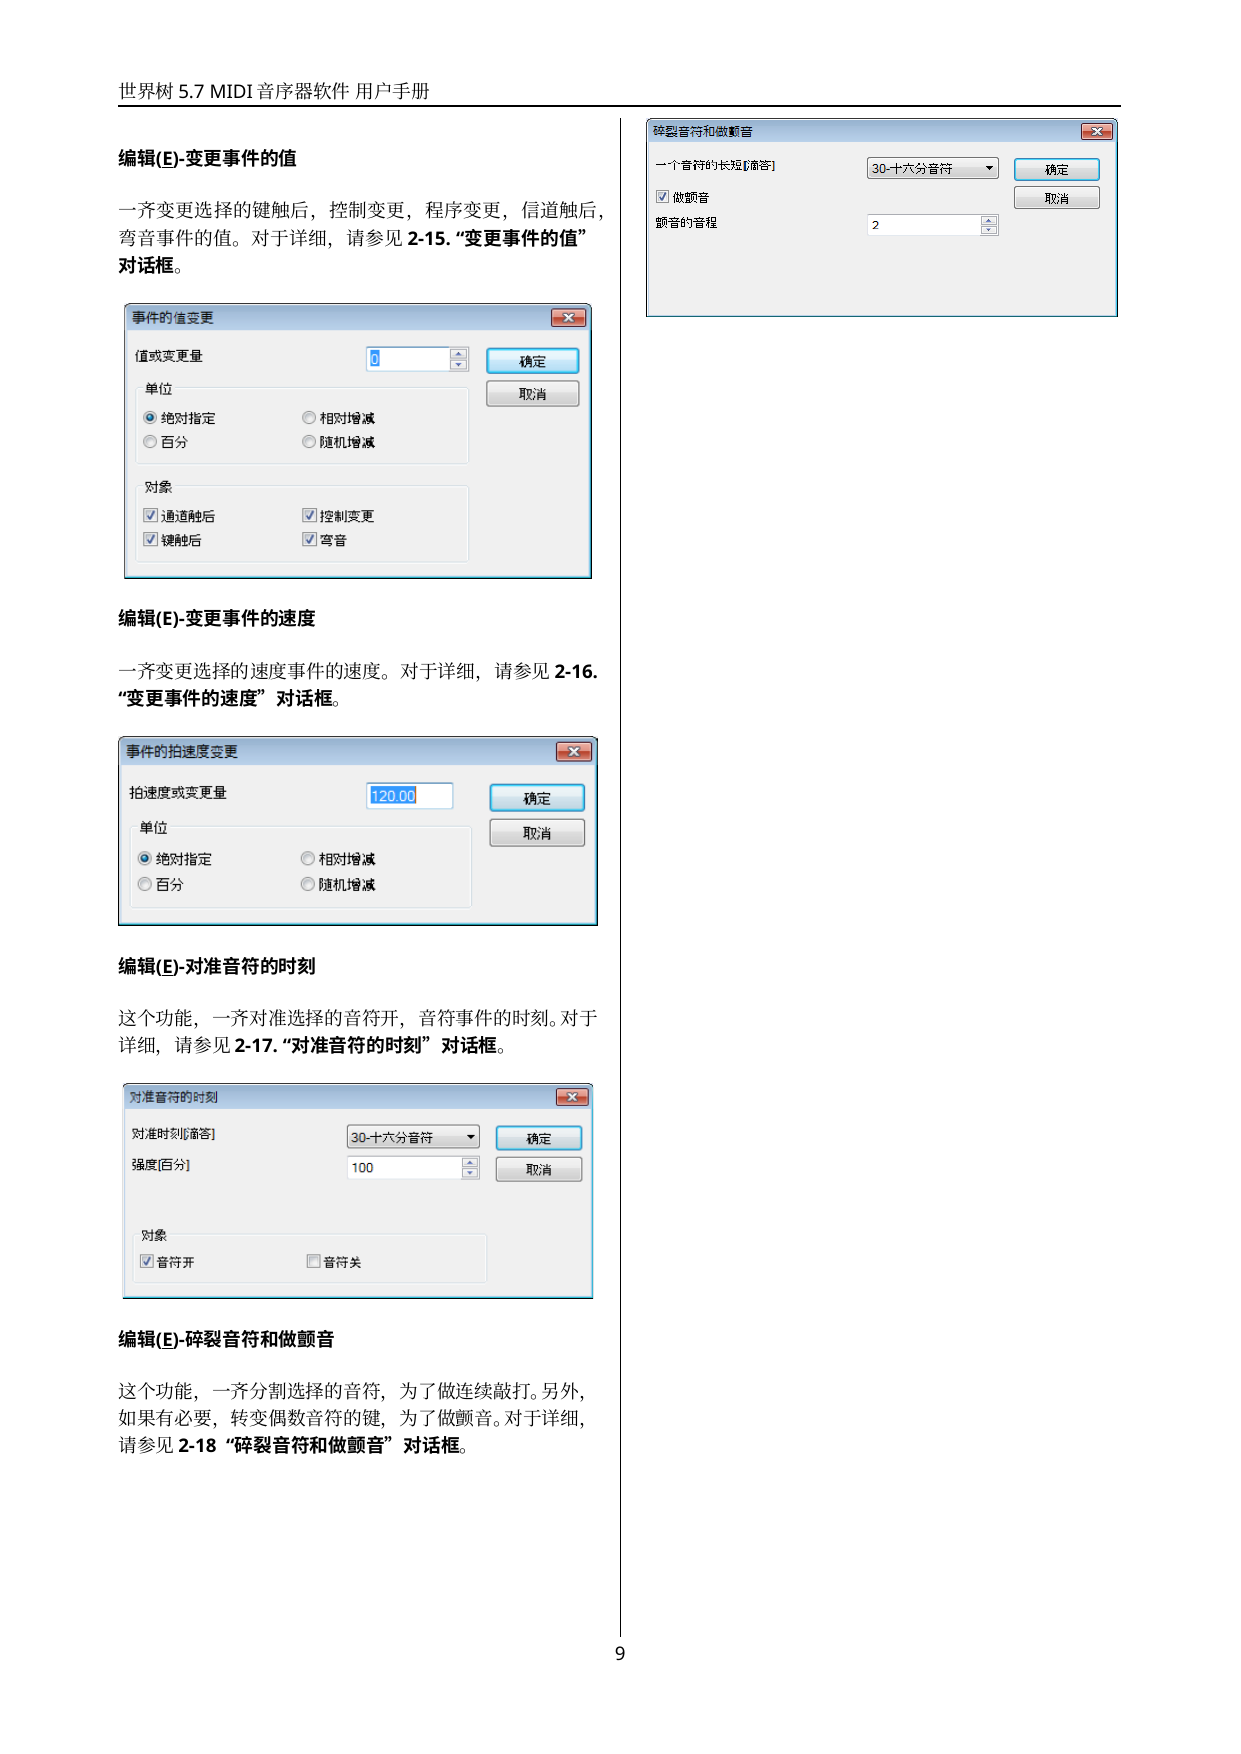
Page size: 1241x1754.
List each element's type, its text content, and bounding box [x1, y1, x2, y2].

picture [118, 736, 598, 926]
text 一齐变更选择的速度事件的速度。对于详细，请参见2-16. “变更事件的速度”对话框。 [118, 656, 598, 711]
text 一齐变更选择的键触后，控制变更，程序变更，信道触后，弯音事件的值。对于详细，请参见2-15. “变更事件的值”对话框。 [118, 196, 598, 278]
picture [122, 1083, 594, 1299]
text 编辑(E)-变更事件的值 [118, 144, 598, 171]
text 这个功能，一齐对准选择的音符开，音符事件的时刻。对于详细，请参见2-17. “对准音符的时刻”对话框。 [118, 1004, 598, 1058]
picture [646, 118, 1118, 317]
text 编辑(E)-对准音符的时刻 [118, 951, 598, 979]
picture [124, 303, 592, 579]
text 这个功能，一齐分割选择的音符，为了做连续敲打。另外，如果有必要，转变偶数音符的键，为了做颤音。对于详细，请参见2-18 “碎裂音符和做颤音”对话框。 [118, 1377, 598, 1458]
text 编辑(E)-变更事件的速度 [118, 604, 598, 631]
text 编辑(E)-碎裂音符和做颤音 [118, 1324, 598, 1351]
